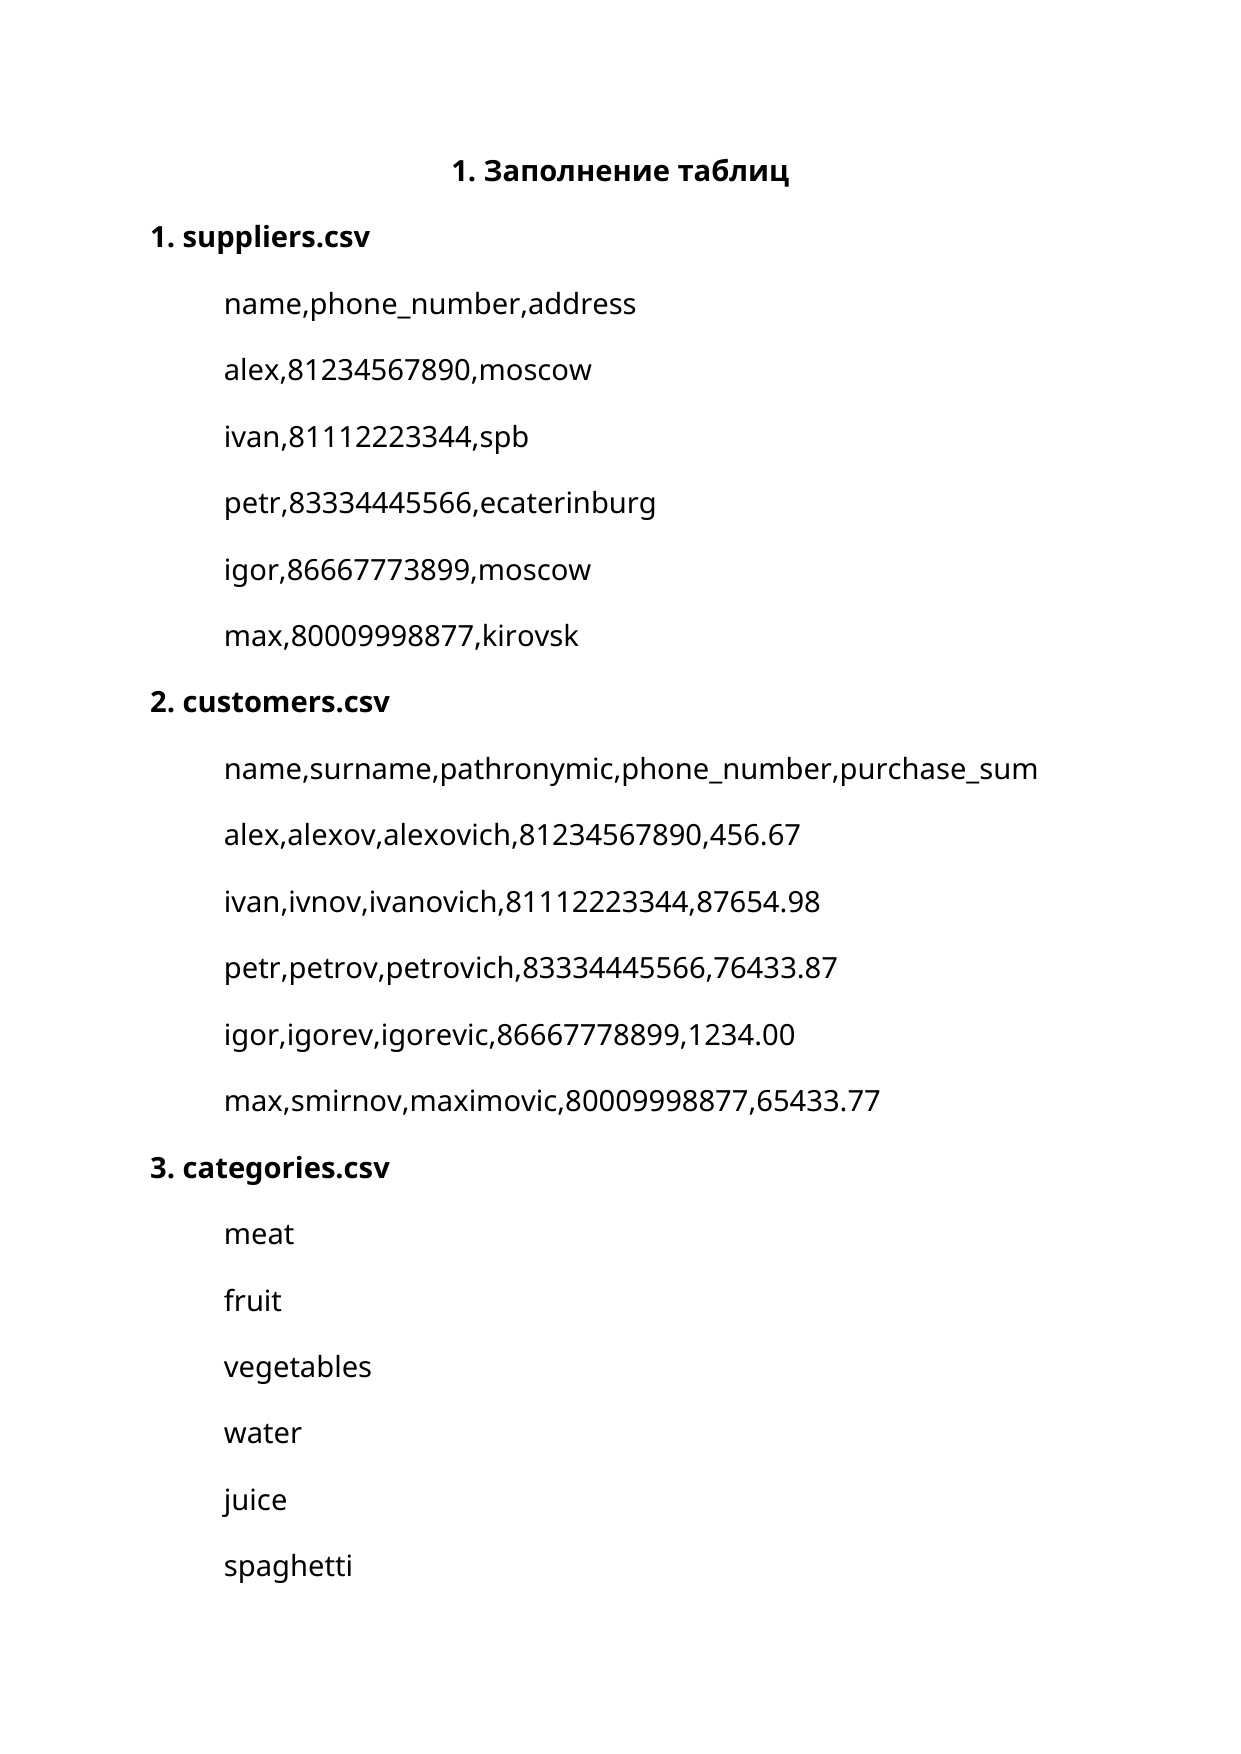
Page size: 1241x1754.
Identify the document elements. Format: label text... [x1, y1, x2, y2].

text ivan,81112223344,spb [150, 416, 1090, 456]
text name,phone_number,address [150, 283, 1090, 323]
text 1. Заполнение таблиц [150, 150, 1090, 190]
text alex,alexov,alexovich,81234567890,456.67 [150, 814, 1090, 854]
text juice [150, 1479, 1090, 1519]
text ivan,ivnov,ivanovich,81112223344,87654.98 [150, 881, 1090, 921]
text igor,igorev,igorevic,86667778899,1234.00 [150, 1014, 1090, 1054]
text petr,petrov,petrovich,83334445566,76433.87 [150, 947, 1090, 987]
text 3. categories.csv [150, 1147, 1090, 1187]
text max,80009998877,kirovsk [150, 615, 1090, 655]
text 2. customers.csv [150, 682, 1090, 721]
text meat [150, 1213, 1090, 1253]
text igor,86667773899,moscow [150, 549, 1090, 588]
text name,surname,pathronymic,phone_number,purchase_sum [150, 748, 1090, 788]
text fruit [150, 1280, 1090, 1319]
text water [150, 1413, 1090, 1452]
text petr,83334445566,ecaterinburg [150, 482, 1090, 522]
text vegetables [150, 1346, 1090, 1386]
text spaghetti [150, 1546, 1090, 1585]
text max,smirnov,maximovic,80009998877,65433.77 [150, 1080, 1090, 1120]
text 1. suppliers.csv [150, 216, 1090, 256]
text alex,81234567890,moscow [150, 349, 1090, 389]
